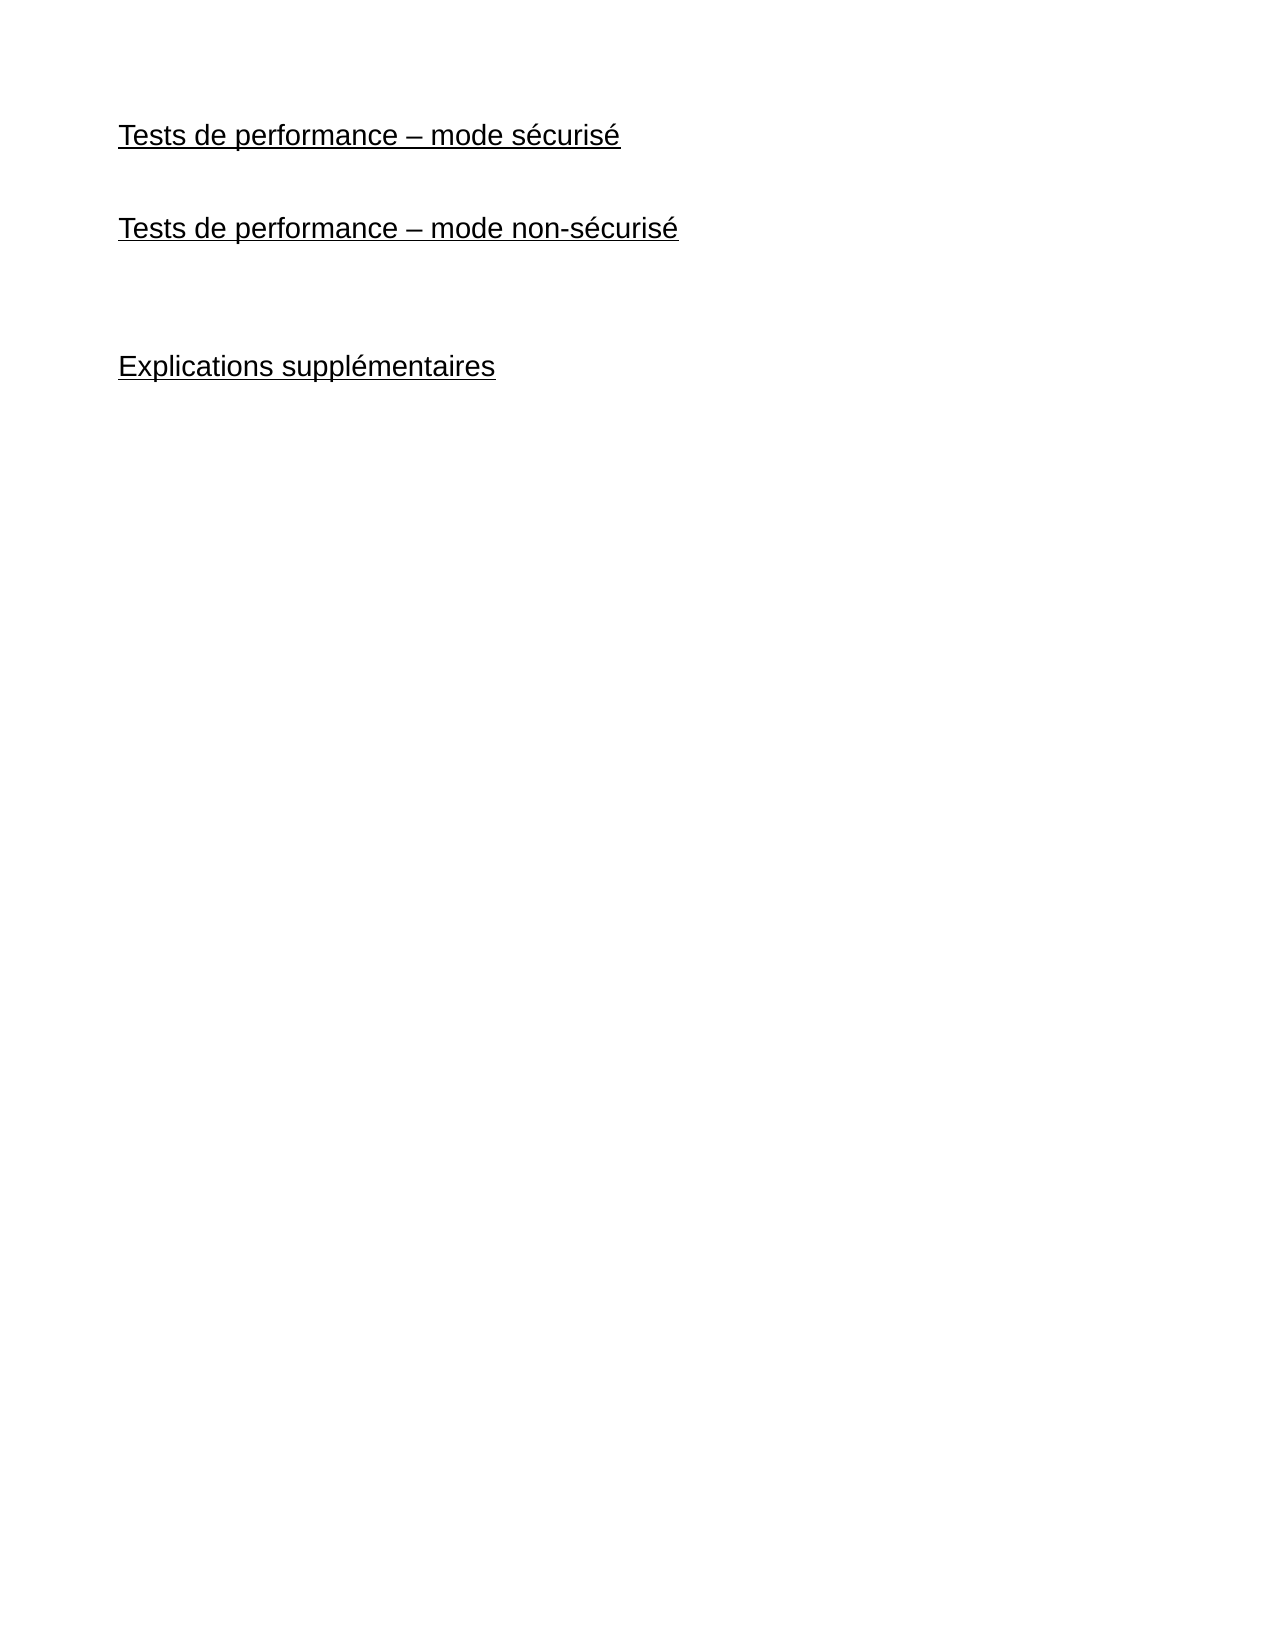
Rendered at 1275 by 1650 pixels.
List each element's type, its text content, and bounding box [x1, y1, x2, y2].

text Tests de performance – mode non-sécurisé [118, 211, 1157, 244]
text Tests de performance – mode sécurisé [118, 118, 1157, 152]
text Explications supplémentaires [118, 349, 1157, 383]
